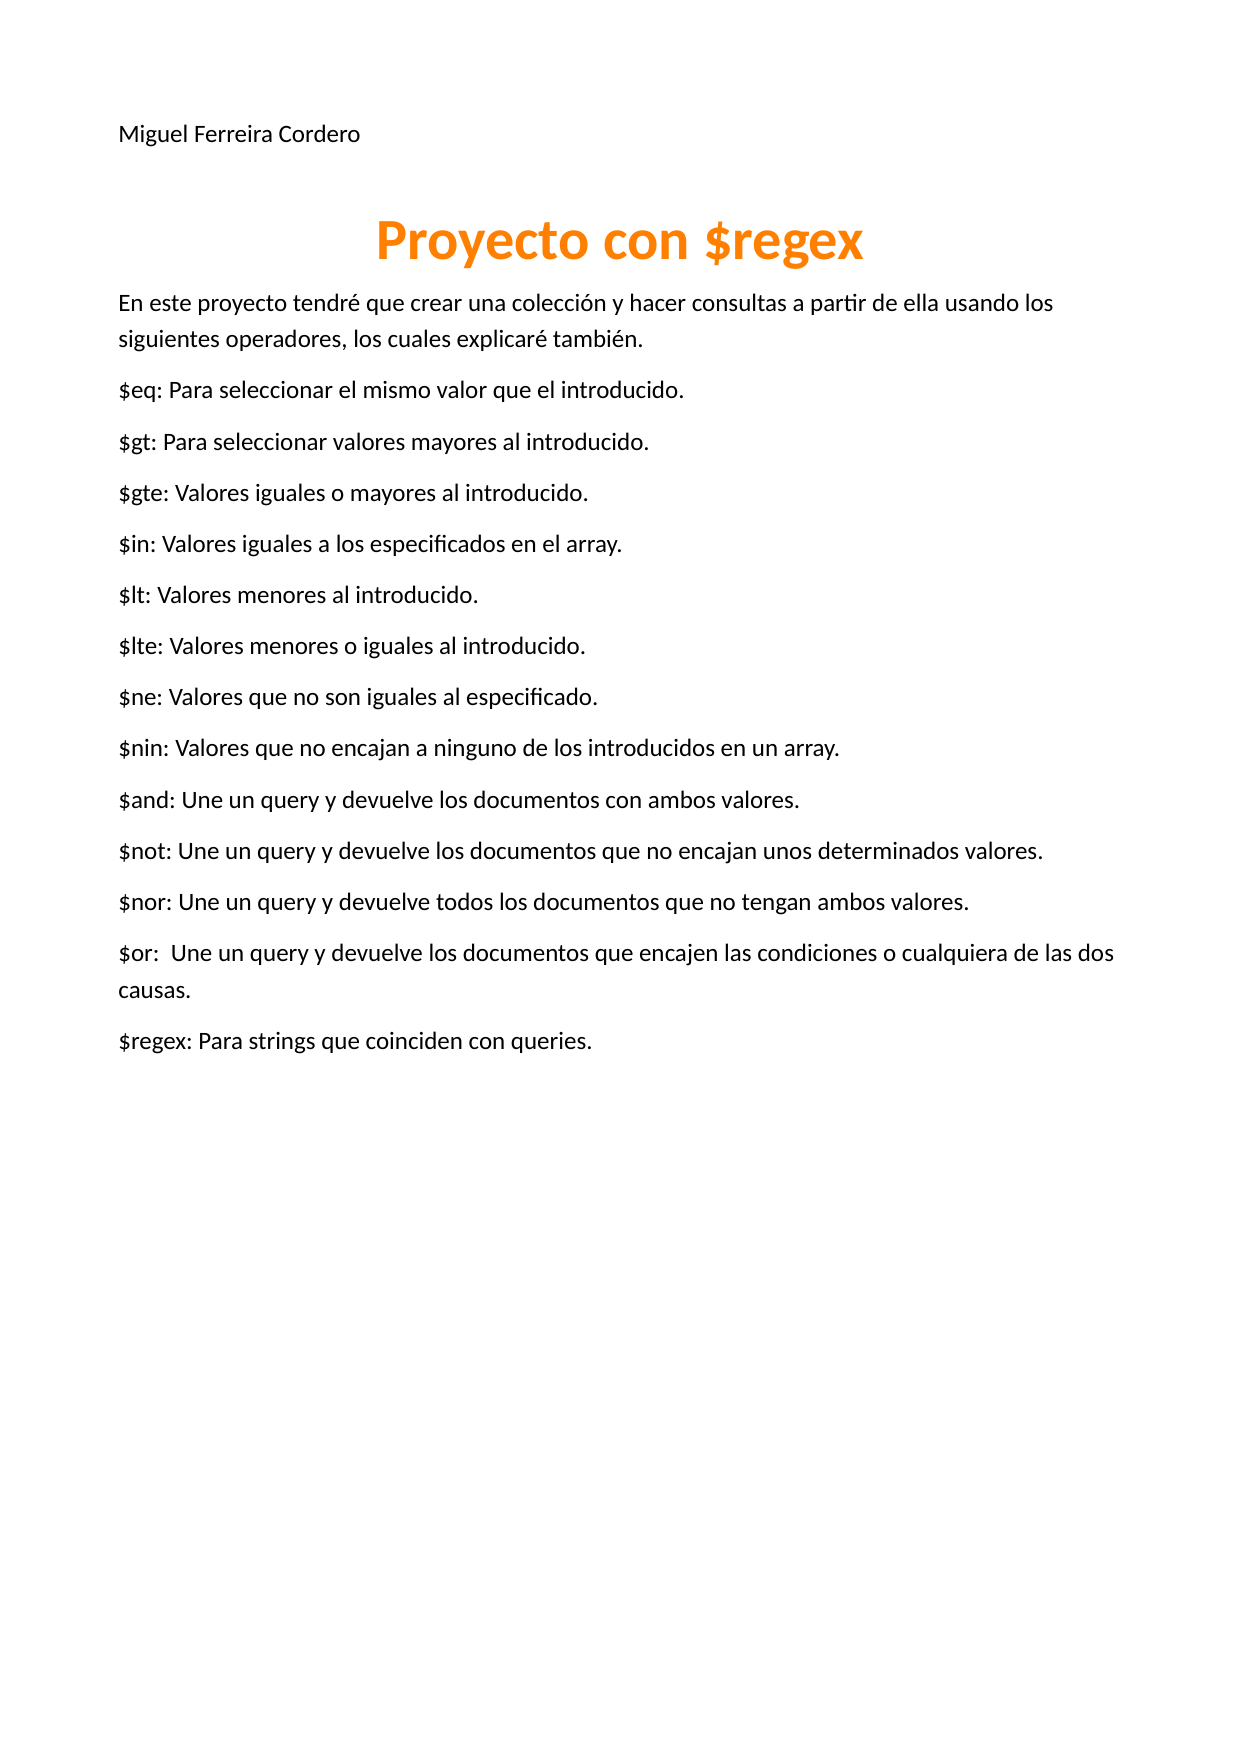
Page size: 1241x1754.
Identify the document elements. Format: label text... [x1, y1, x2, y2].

text $or: Une un query y devuelve los documentos que encajen las condiciones o cualquiera de las dos causas. [118, 937, 1122, 1004]
text $gt: Para seleccionar valores mayores al introducido. [118, 426, 1122, 456]
text $in: Valores iguales a los especificados en el array. [118, 528, 1122, 558]
text $not: Une un query y devuelve los documentos que no encajan unos determinados valores. [118, 835, 1122, 865]
text $lte: Valores menores o iguales al introducido. [118, 630, 1122, 661]
text $ne: Valores que no son iguales al especificado. [118, 681, 1122, 712]
text $gte: Valores iguales o mayores al introducido. [118, 477, 1122, 507]
text $lt: Valores menores al introducido. [118, 579, 1122, 610]
title Proyecto con $regex [118, 203, 1122, 274]
text En este proyecto tendré que crear una colección y hacer consultas a partir de ella usando los siguientes operadores, los cuales explicaré también. [118, 287, 1122, 354]
text $regex: Para strings que coinciden con queries. [118, 1025, 1122, 1055]
text $and: Une un query y devuelve los documentos con ambos valores. [118, 784, 1122, 814]
text $eq: Para seleccionar el mismo valor que el introducido. [118, 374, 1122, 405]
text $nor: Une un query y devuelve todos los documentos que no tengan ambos valores. [118, 886, 1122, 917]
text $nin: Valores que no encajan a ninguno de los introducidos en un array. [118, 733, 1122, 763]
